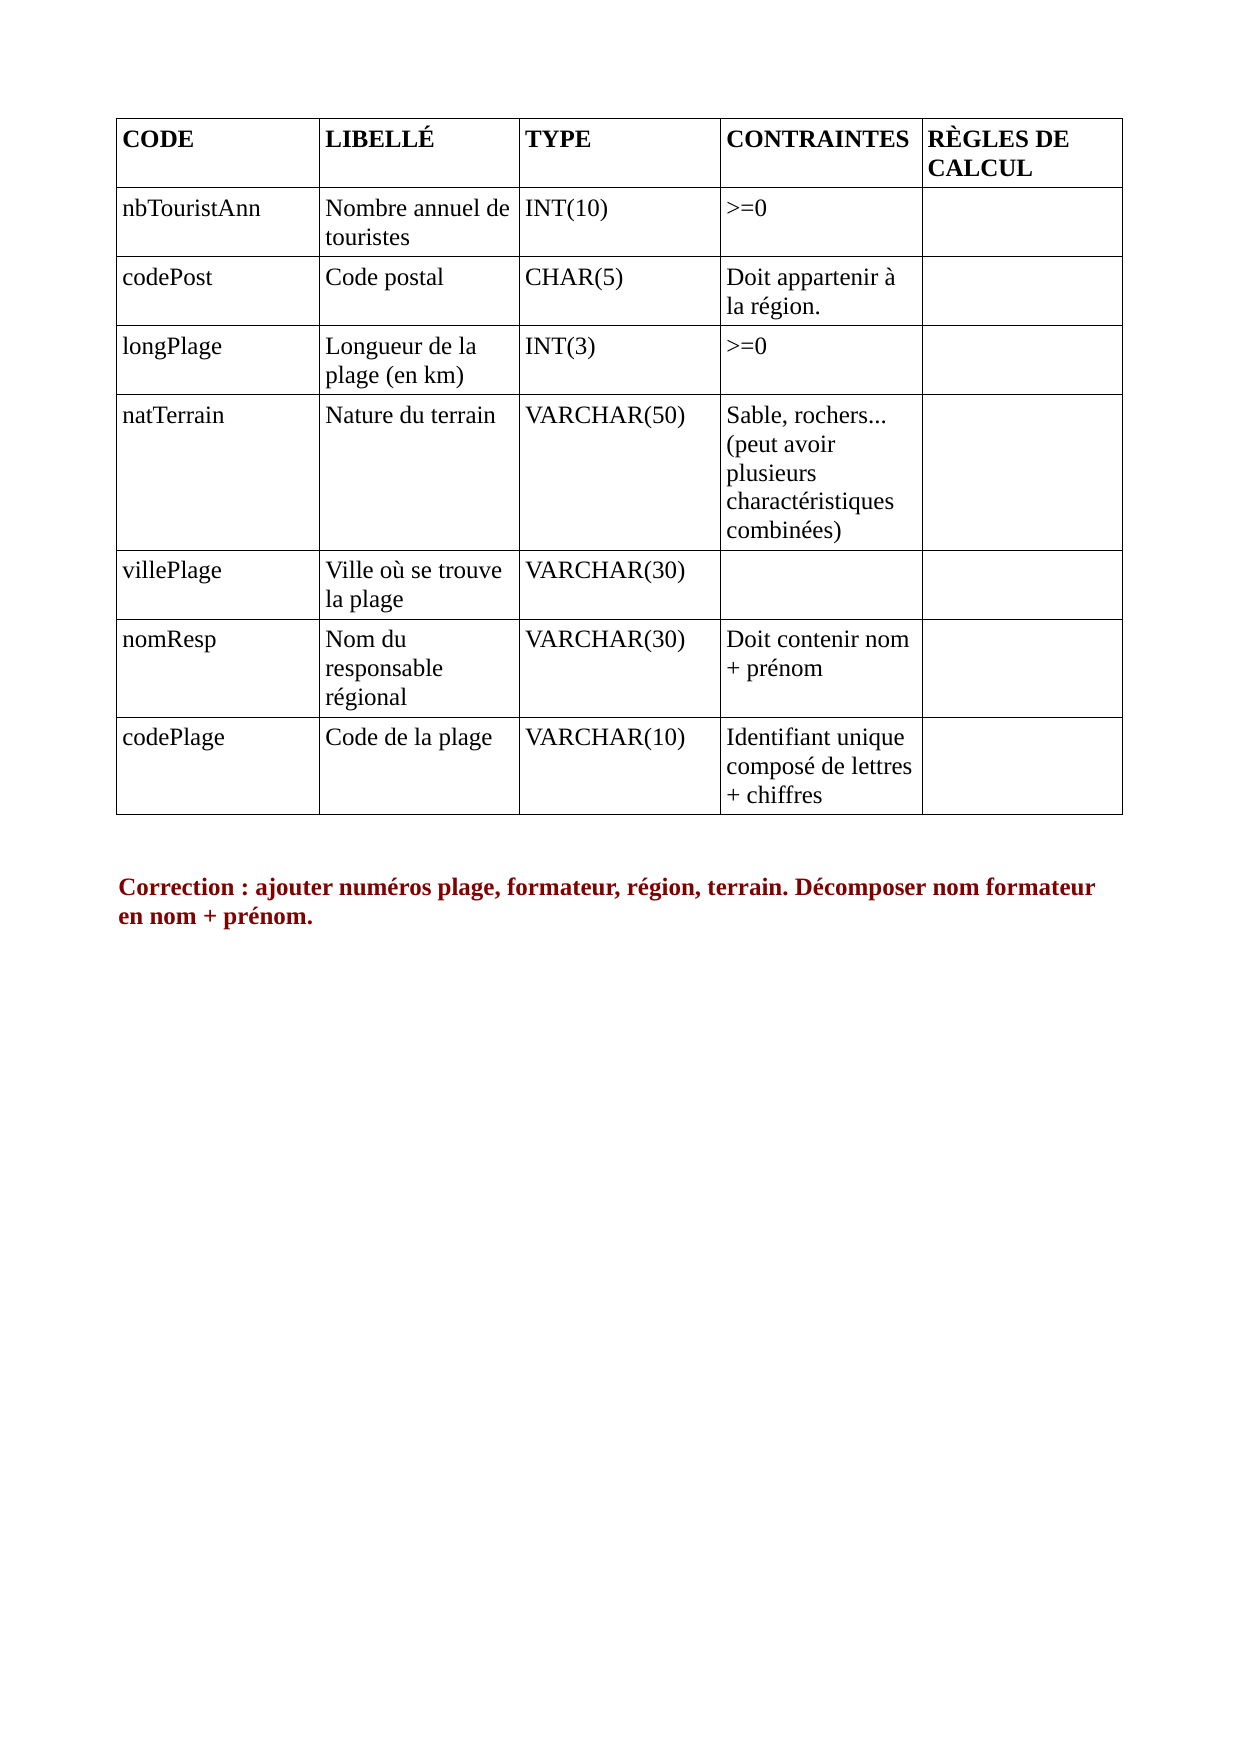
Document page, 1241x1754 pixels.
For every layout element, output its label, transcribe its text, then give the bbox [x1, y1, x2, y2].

table_cell Ville où se trouve la plage [320, 551, 519, 619]
table_header CONTRAINTES [721, 119, 922, 187]
table_cell Doit appartenir à la région. [721, 257, 922, 325]
table_cell [923, 395, 1122, 550]
table_cell [721, 551, 922, 619]
text Correction : ajouter numéros plage, formateur, région, terrain. Décomposer nom formateur en nom + prénom. [118, 872, 1122, 929]
table_header RÈGLES DE CALCUL [923, 119, 1122, 187]
table_header TYPE [520, 119, 720, 187]
table_cell VARCHAR(10) [520, 718, 720, 814]
table_cell Code de la plage [320, 718, 519, 814]
table_cell [923, 257, 1122, 325]
table_cell codePlage [117, 718, 319, 814]
table_cell Identifiant unique composé de lettres + chiffres [721, 718, 922, 814]
table_cell natTerrain [117, 395, 319, 550]
table_cell VARCHAR(30) [520, 551, 720, 619]
table_cell [923, 551, 1122, 619]
table_cell Code postal [320, 257, 519, 325]
table_cell [923, 188, 1122, 256]
table_cell villePlage [117, 551, 319, 619]
table_cell INT(10) [520, 188, 720, 256]
table_cell [923, 620, 1122, 717]
table_header CODE [117, 119, 319, 187]
table_cell VARCHAR(50) [520, 395, 720, 550]
table_cell CHAR(5) [520, 257, 720, 325]
table_cell Nombre annuel de touristes [320, 188, 519, 256]
table_cell longPlage [117, 326, 319, 394]
table_cell Nom du responsable régional [320, 620, 519, 717]
table_cell >=0 [721, 188, 922, 256]
table_cell [923, 326, 1122, 394]
table_cell Longueur de la plage (en km) [320, 326, 519, 394]
table_cell Sable, rochers... (peut avoir plusieurs charactéristiques combinées) [721, 395, 922, 550]
table_cell Nature du terrain [320, 395, 519, 550]
table_cell >=0 [721, 326, 922, 394]
table_cell VARCHAR(30) [520, 620, 720, 717]
table_cell codePost [117, 257, 319, 325]
table_cell INT(3) [520, 326, 720, 394]
table_header LIBELLÉ [320, 119, 519, 187]
table_cell nbTouristAnn [117, 188, 319, 256]
table_cell Doit contenir nom + prénom [721, 620, 922, 717]
table_cell [923, 718, 1122, 814]
table_cell nomResp [117, 620, 319, 717]
